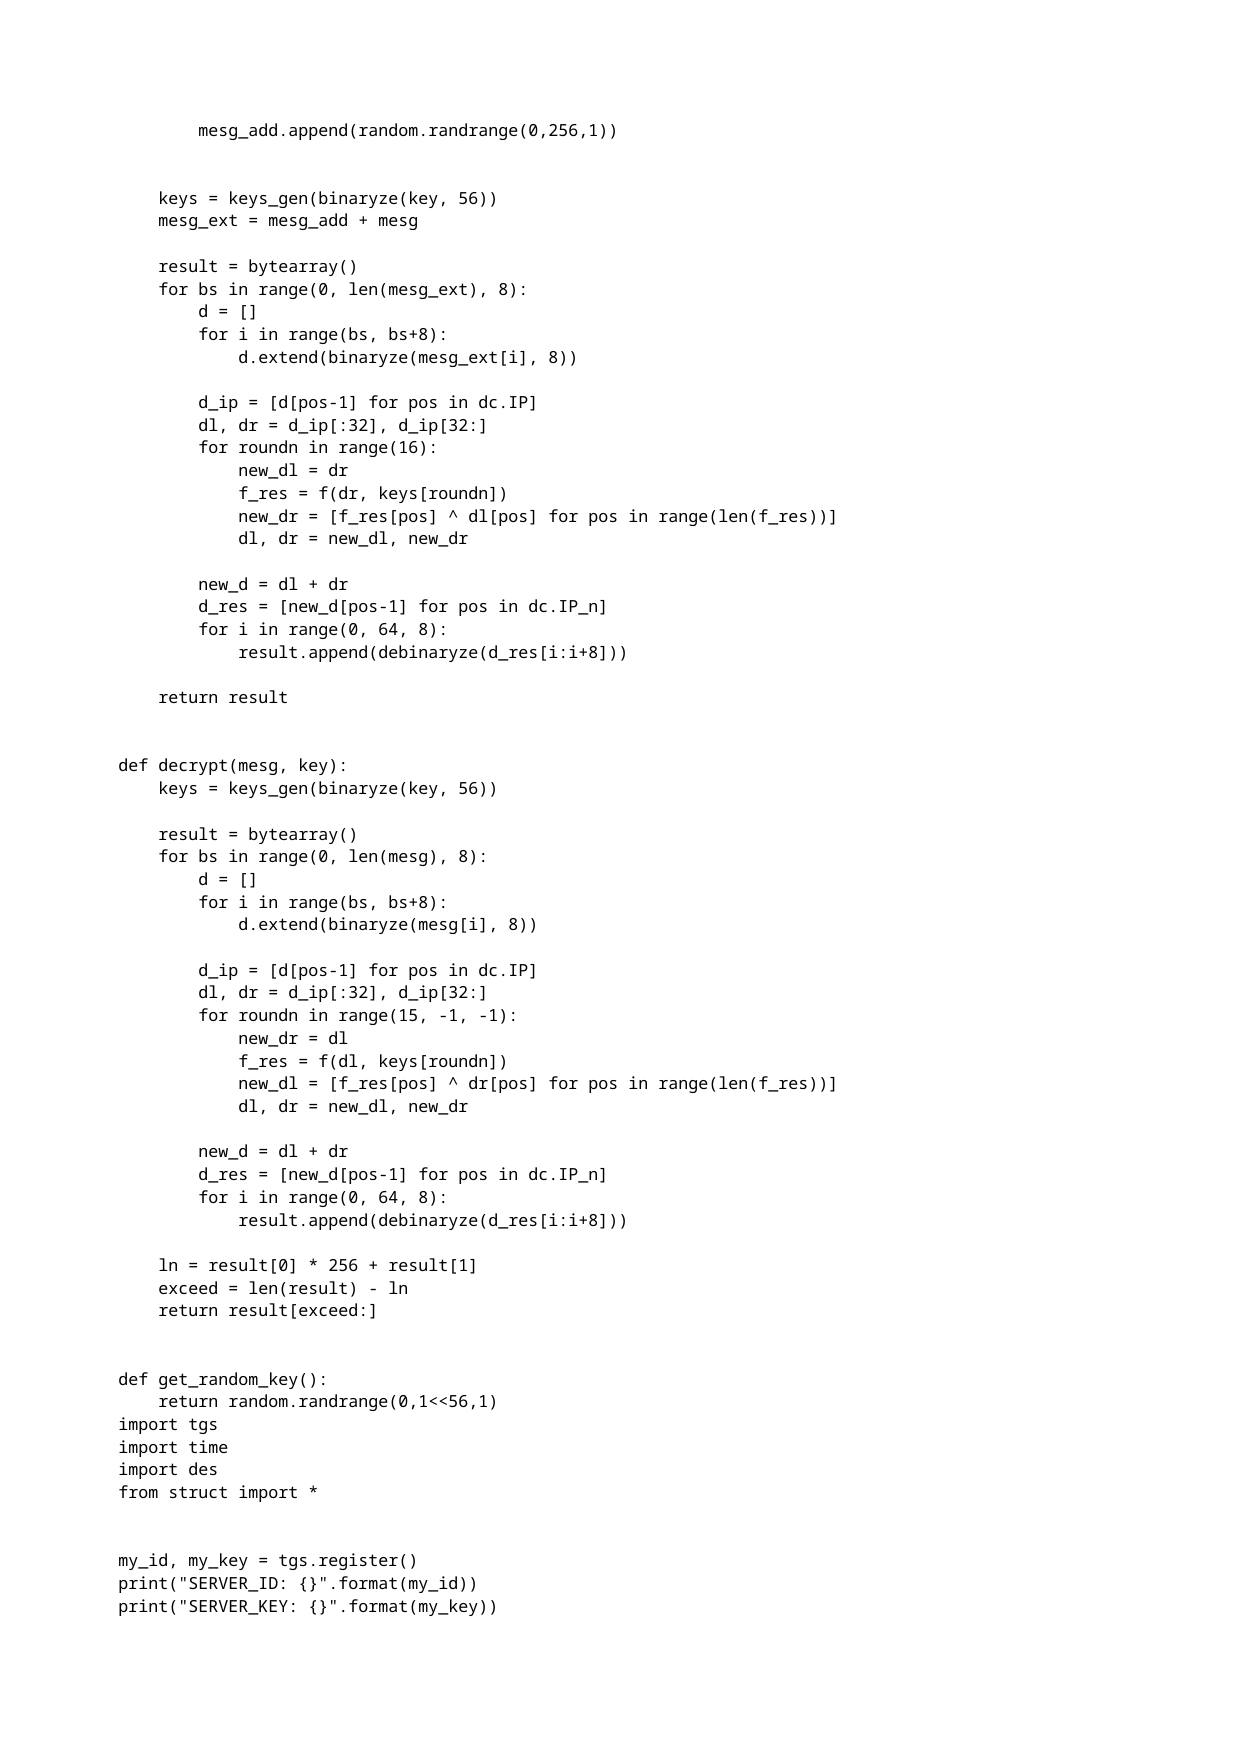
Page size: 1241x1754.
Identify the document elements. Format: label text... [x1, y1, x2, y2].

text my_id, my_key = tgs.register() [118, 1549, 1122, 1571]
text exceed = len(result) - ln [118, 1276, 1122, 1299]
text import time [118, 1435, 1122, 1458]
text mesg_ext = mesg_add + mesg [118, 209, 1122, 232]
text dl, dr = d_ip[:32], d_ip[32:] [118, 981, 1122, 1004]
text new_dl = dr [118, 459, 1122, 481]
text for roundn in range(15, -1, -1): [118, 1004, 1122, 1026]
text d.extend(binaryze(mesg[i], 8)) [118, 913, 1122, 936]
text new_dr = [f_res[pos] ^ dl[pos] for pos in range(len(f_res))] [118, 504, 1122, 527]
text d_res = [new_d[pos-1] for pos in dc.IP_n] [118, 1163, 1122, 1185]
text return random.randrange(0,1<<56,1) [118, 1390, 1122, 1412]
text for i in range(0, 64, 8): [118, 1185, 1122, 1208]
text dl, dr = new_dl, new_dr [118, 1094, 1122, 1117]
text result.append(debinaryze(d_res[i:i+8])) [118, 640, 1122, 663]
text f_res = f(dl, keys[roundn]) [118, 1049, 1122, 1072]
text f_res = f(dr, keys[roundn]) [118, 481, 1122, 504]
text d_ip = [d[pos-1] for pos in dc.IP] [118, 391, 1122, 413]
text import tgs [118, 1412, 1122, 1435]
text result = bytearray() [118, 254, 1122, 277]
text for bs in range(0, len(mesg), 8): [118, 845, 1122, 867]
text dl, dr = d_ip[:32], d_ip[32:] [118, 413, 1122, 436]
text d_ip = [d[pos-1] for pos in dc.IP] [118, 958, 1122, 981]
text mesg_add.append(random.randrange(0,256,1)) [118, 118, 1122, 141]
text from struct import * [118, 1481, 1122, 1503]
text d_res = [new_d[pos-1] for pos in dc.IP_n] [118, 595, 1122, 618]
text def decrypt(mesg, key): [118, 754, 1122, 777]
text print("SERVER_ID: {}".format(my_id)) [118, 1571, 1122, 1594]
text d.extend(binaryze(mesg_ext[i], 8)) [118, 345, 1122, 368]
text def get_random_key(): [118, 1367, 1122, 1390]
text result = bytearray() [118, 822, 1122, 845]
text new_dl = [f_res[pos] ^ dr[pos] for pos in range(len(f_res))] [118, 1072, 1122, 1094]
text return result[exceed:] [118, 1299, 1122, 1322]
text d = [] [118, 867, 1122, 890]
text new_dr = dl [118, 1026, 1122, 1049]
text dl, dr = new_dl, new_dr [118, 527, 1122, 549]
text for i in range(bs, bs+8): [118, 890, 1122, 913]
text for i in range(0, 64, 8): [118, 618, 1122, 640]
text return result [118, 686, 1122, 708]
text new_d = dl + dr [118, 572, 1122, 595]
text new_d = dl + dr [118, 1140, 1122, 1163]
text for roundn in range(16): [118, 436, 1122, 459]
text print("SERVER_KEY: {}".format(my_key)) [118, 1594, 1122, 1617]
text import des [118, 1458, 1122, 1481]
text keys = keys_gen(binaryze(key, 56)) [118, 777, 1122, 799]
text for bs in range(0, len(mesg_ext), 8): [118, 277, 1122, 300]
text ln = result[0] * 256 + result[1] [118, 1253, 1122, 1276]
text for i in range(bs, bs+8): [118, 322, 1122, 345]
text d = [] [118, 300, 1122, 322]
text result.append(debinaryze(d_res[i:i+8])) [118, 1208, 1122, 1231]
text keys = keys_gen(binaryze(key, 56)) [118, 186, 1122, 209]
